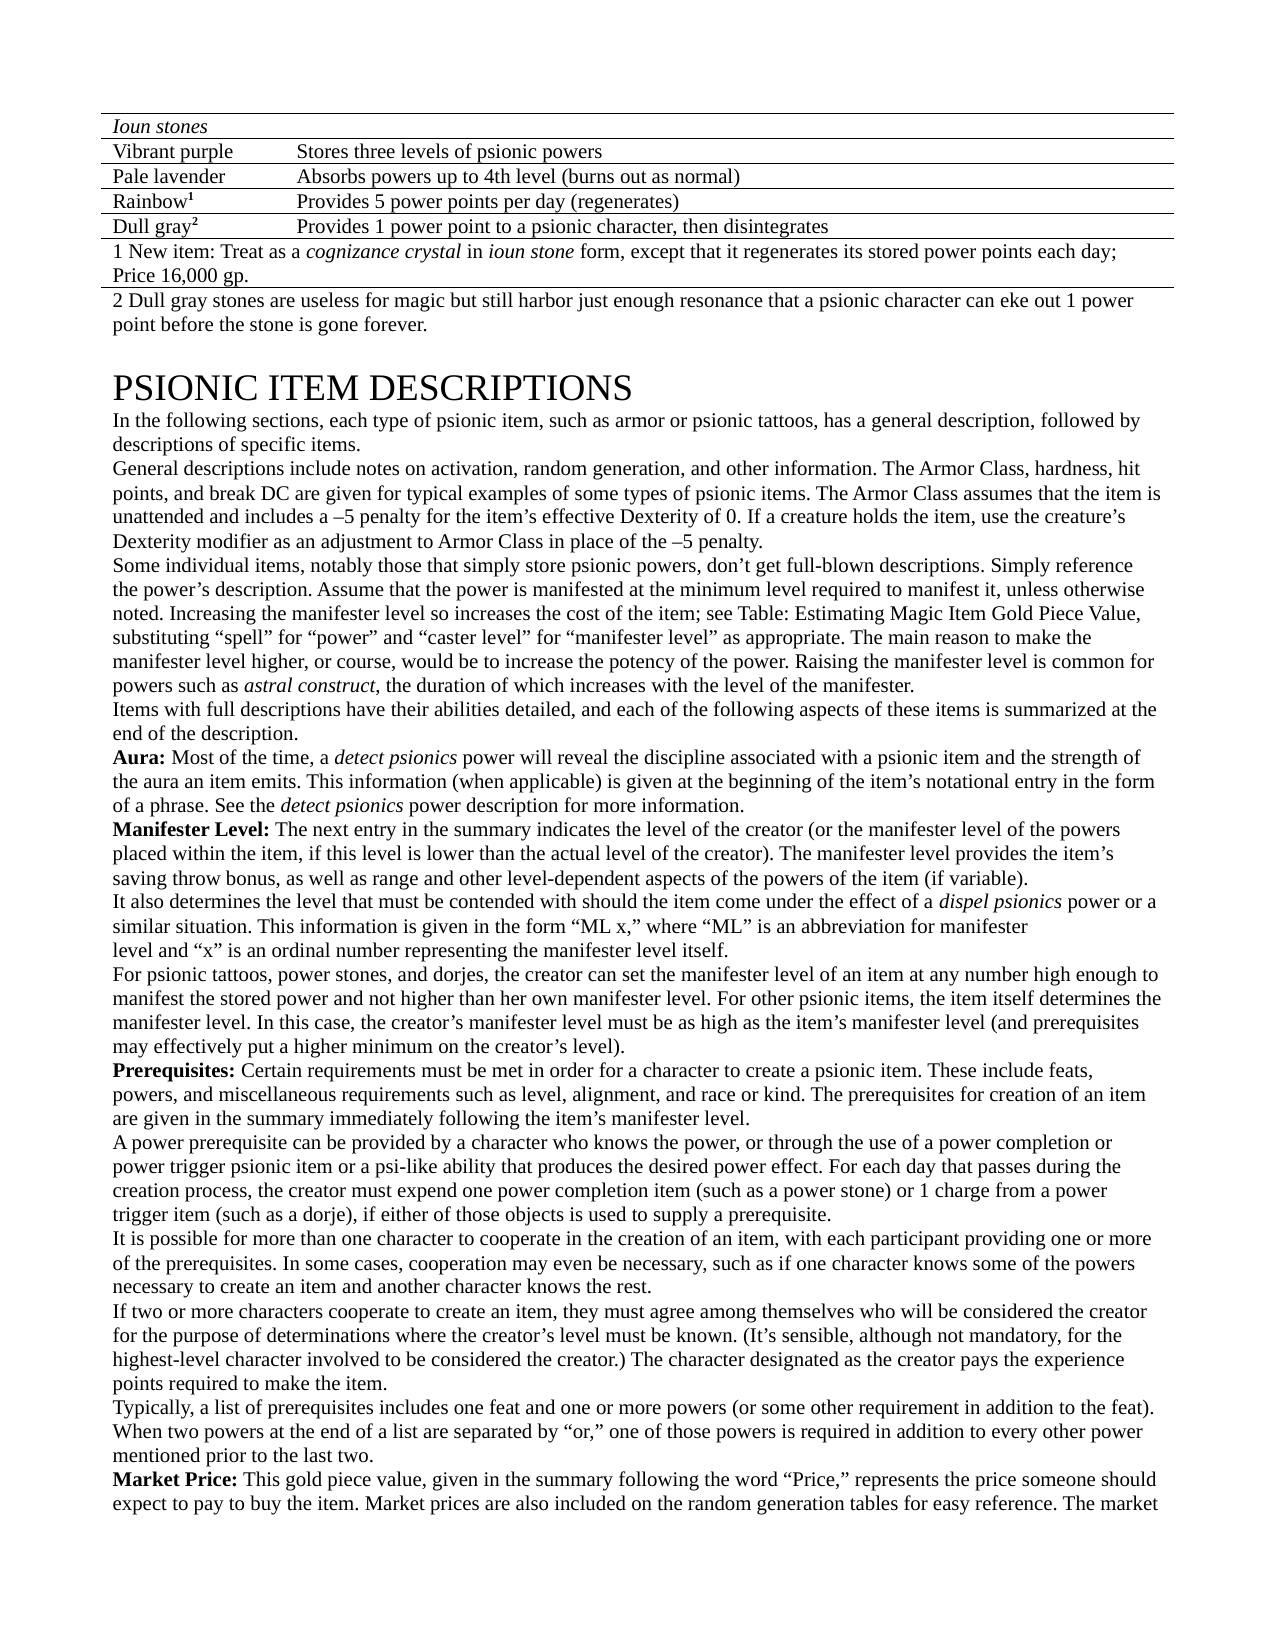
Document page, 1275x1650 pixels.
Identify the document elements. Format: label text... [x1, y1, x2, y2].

text In the following sections, each type of psionic item, such as armor or psionic tattoos, has a general description, followed by descriptions of specific items. [112, 408, 1162, 456]
text Manifester Level: The next entry in the summary indicates the level of the creator (or the manifester level of the powers placed within the item, if this level is lower than the actual level of the creator). The manifester level provides the item’s saving throw bonus, as well as range and other level-dependent aspects of the powers of the item (if variable). [112, 817, 1162, 889]
table_cell 1 New item: Treat as a cognizance crystal in ioun stone form, except that it regenerates its stored power points each day; Price 16,000 gp. [101, 239, 1174, 287]
table_cell Absorbs powers up to 4th level (burns out as normal) [285, 164, 1174, 188]
table_cell [285, 114, 1174, 138]
table_cell Pale lavender [101, 164, 285, 188]
table_cell Stores three levels of psionic powers [285, 139, 1174, 163]
text For psionic tattoos, power stones, and dorjes, the creator can set the manifester level of an item at any number high enough to manifest the stored power and not higher than her own manifester level. For other psionic items, the item itself determines the manifester level. In this case, the creator’s manifester level must be as high as the item’s manifester level (and prerequisites may effectively put a higher minimum on the creator’s level). [112, 962, 1162, 1058]
text A power prerequisite can be provided by a character who knows the power, or through the use of a power completion or power trigger psionic item or a psi-like ability that produces the desired power effect. For each day that passes during the creation process, the creator must expend one power completion item (such as a power stone) or 1 charge from a power trigger item (such as a dorje), if either of those objects is used to supply a prerequisite. [112, 1130, 1162, 1226]
text Market Price: This gold piece value, given in the summary following the word “Price,” represents the price someone should expect to pay to buy the item. Market prices are also included on the random generation tables for easy reference. The market [112, 1467, 1162, 1515]
table_cell Provides 1 power point to a psionic character, then disintegrates [285, 214, 1174, 238]
table_cell Dull gray2 [101, 214, 285, 238]
subtitle PSIONIC ITEM DESCRIPTIONS [112, 365, 1162, 408]
text General descriptions include notes on activation, random generation, and other information. The Armor Class, hardness, hit points, and break DC are given for typical examples of some types of psionic items. The Armor Class assumes that the item is unattended and includes a –5 penalty for the item’s effective Dexterity of 0. If a creature holds the item, use the creature’s Dexterity modifier as an adjustment to Armor Class in place of the –5 penalty. [112, 456, 1162, 553]
text Typically, a list of prerequisites includes one feat and one or more powers (or some other requirement in addition to the feat). When two powers at the end of a list are separated by “or,” one of those powers is required in addition to every other power mentioned prior to the last two. [112, 1395, 1162, 1467]
text Aura: Most of the time, a detect psionics power will reveal the discipline associated with a psionic item and the strength of the aura an item emits. This information (when applicable) is given at the beginning of the item’s notational entry in the form of a phrase. See the detect psionics power description for more information. [112, 745, 1162, 817]
text Some individual items, notably those that simply store psionic powers, don’t get full-blown descriptions. Simply reference the power’s description. Assume that the power is manifested at the minimum level required to manifest it, unless otherwise noted. Increasing the manifester level so increases the cost of the item; see Table: Estimating Magic Item Gold Piece Value, substituting “spell” for “power” and “caster level” for “manifester level” as appropriate. The main reason to make the manifester level higher, or course, would be to increase the potency of the power. Raising the manifester level is common for powers such as astral construct, the duration of which increases with the level of the manifester. [112, 553, 1162, 697]
table_cell Provides 5 power points per day (regenerates) [285, 189, 1174, 213]
table_cell Vibrant purple [101, 139, 285, 163]
table_cell 2 Dull gray stones are useless for magic but still harbor just enough resonance that a psionic character can eke out 1 power point before the stone is gone forever. [101, 288, 1174, 336]
text If two or more characters cooperate to create an item, they must agree among themselves who will be considered the creator for the purpose of determinations where the creator’s level must be known. (It’s sensible, although not mandatory, for the highest-level character involved to be considered the creator.) The character designated as the creator pays the experience points required to make the item. [112, 1298, 1162, 1395]
text Items with full descriptions have their abilities detailed, and each of the following aspects of these items is summarized at the end of the description. [112, 697, 1162, 745]
text level and “x” is an ordinal number representing the manifester level itself. [112, 938, 1162, 962]
text It also determines the level that must be contended with should the item come under the effect of a dispel psionics power or a similar situation. This information is given in the form “ML x,” where “ML” is an abbreviation for manifester [112, 889, 1162, 938]
table_cell Ioun stones [101, 114, 285, 138]
text It is possible for more than one character to cooperate in the creation of an item, with each participant providing one or more of the prerequisites. In some cases, cooperation may even be necessary, such as if one character knows some of the powers necessary to create an item and another character knows the rest. [112, 1226, 1162, 1298]
text Prerequisites: Certain requirements must be met in order for a character to create a psionic item. These include feats, powers, and miscellaneous requirements such as level, alignment, and race or kind. The prerequisites for creation of an item are given in the summary immediately following the item’s manifester level. [112, 1058, 1162, 1130]
table_cell Rainbow1 [101, 189, 285, 213]
